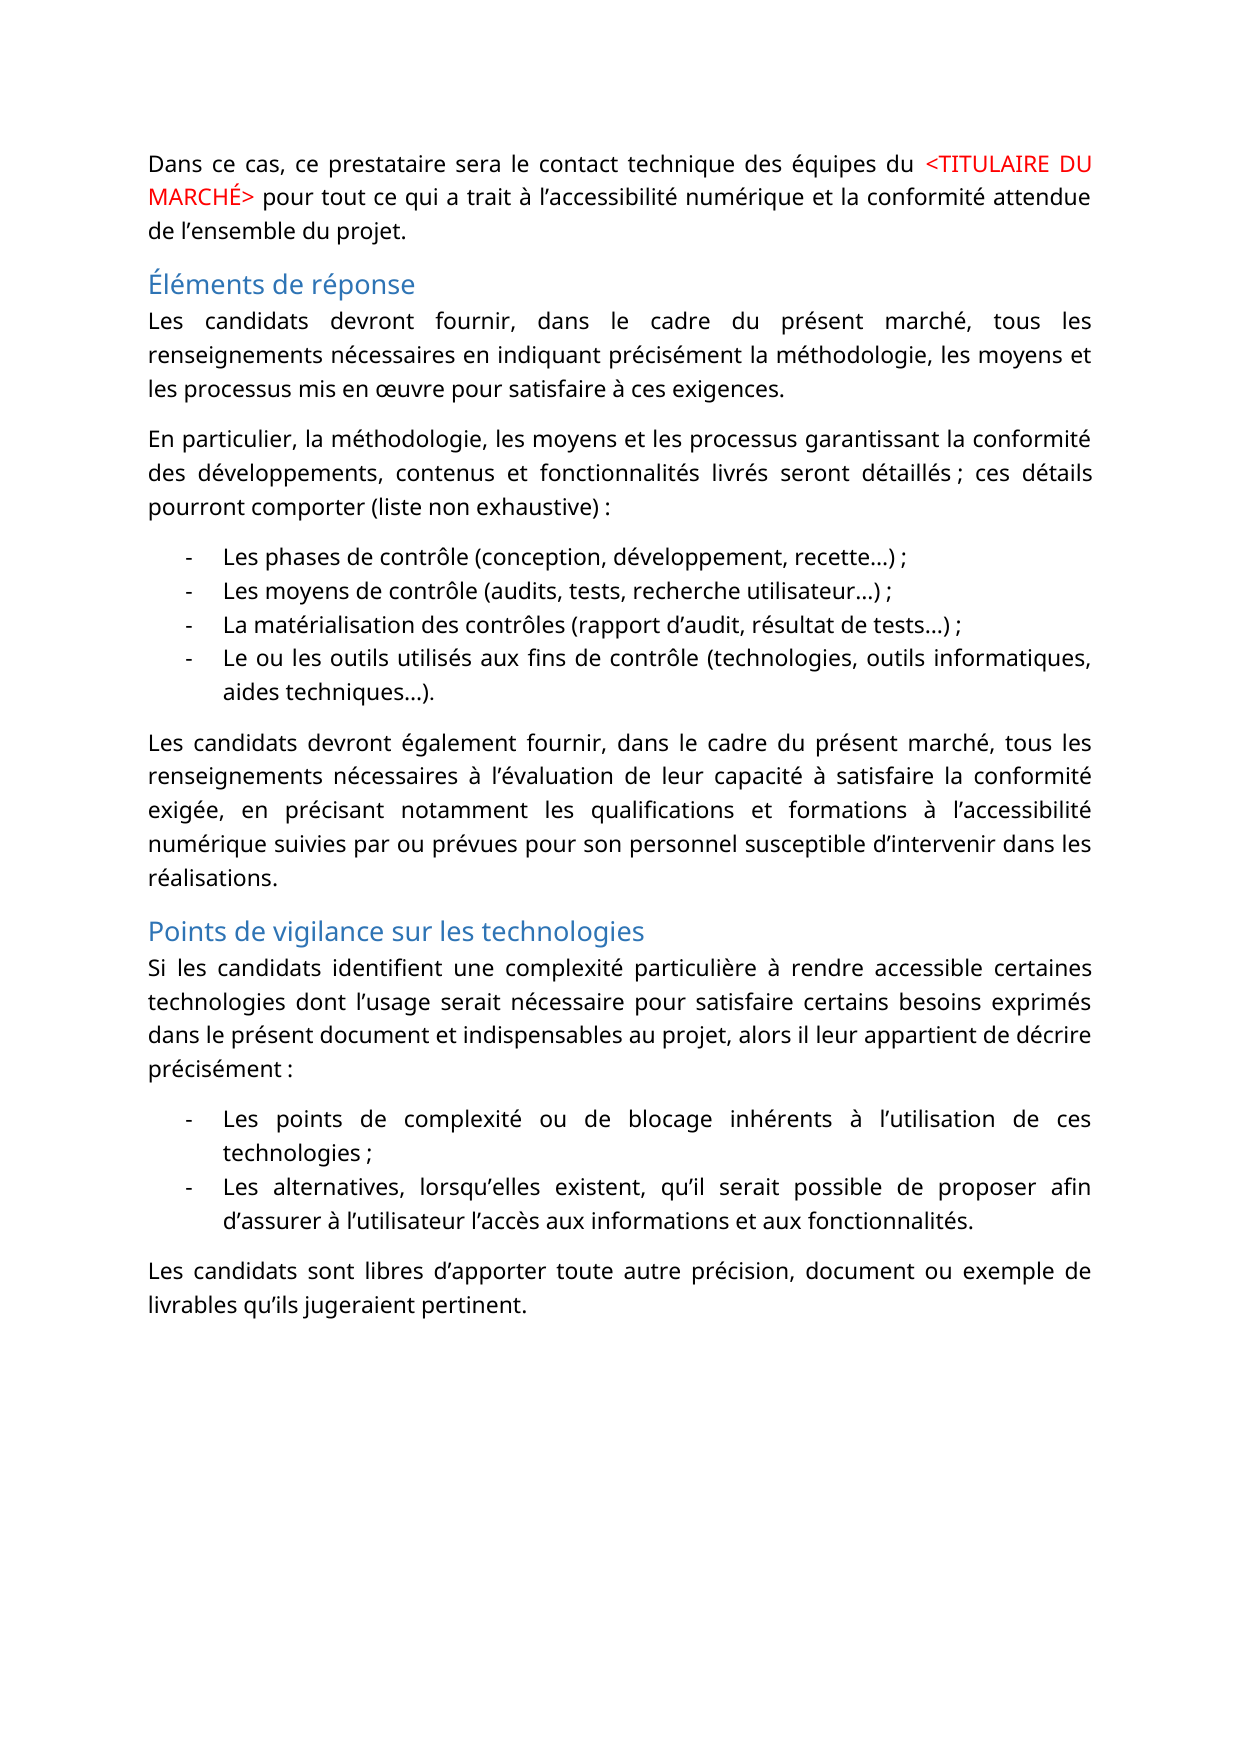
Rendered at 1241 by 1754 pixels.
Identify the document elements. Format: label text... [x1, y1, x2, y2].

subtitle Points de vigilance sur les technologies [148, 912, 1093, 949]
subtitle Éléments de réponse [148, 266, 1093, 302]
text Les candidats devront également fournir, dans le cadre du présent marché, tous les renseignements nécessaires à l’évaluation de leur capacité à satisfaire la conformité exigée, en précisant notamment les qualifications et formations à l’accessibilité numérique suivies par ou prévues pour son personnel susceptible d’intervenir dans les réalisations. [148, 727, 1093, 893]
text Les candidats devront fournir, dans le cadre du présent marché, tous les renseignements nécessaires en indiquant précisément la méthodologie, les moyens et les processus mis en œuvre pour satisfaire à ces exigences. [148, 305, 1093, 404]
list Le ou les outils utilisés aux fins de contrôle (technologies, outils informatiques, aides techniques…). [185, 642, 1093, 707]
text Les candidats sont libres d’apporter toute autre précision, document ou exemple de livrables qu’ils jugeraient pertinent. [148, 1255, 1093, 1320]
text Si les candidats identifient une complexité particulière à rendre accessible certaines technologies dont l’usage serait nécessaire pour satisfaire certains besoins exprimés dans le présent document et indispensables au projet, alors il leur appartient de décrire précisément : [148, 952, 1093, 1084]
list La matérialisation des contrôles (rapport d’audit, résultat de tests…) ; [185, 609, 1093, 640]
list Les moyens de contrôle (audits, tests, recherche utilisateur…) ; [185, 575, 1093, 606]
text En particulier, la méthodologie, les moyens et les processus garantissant la conformité des développements, contenus et fonctionnalités livrés seront détaillés ; ces détails pourront comporter (liste non exhaustive) : [148, 423, 1093, 522]
text Dans ce cas, ce prestataire sera le contact technique des équipes du <TITULAIRE DU MARCHÉ> pour tout ce qui a trait à l’accessibilité numérique et la conformité attendue de l’ensemble du projet. [148, 148, 1093, 246]
list Les phases de contrôle (conception, développement, recette…) ; [185, 541, 1093, 572]
list Les alternatives, lorsqu’elles existent, qu’il serait possible de proposer afin d’assurer à l’utilisateur l’accès aux informations et aux fonctionnalités. [185, 1171, 1093, 1236]
list Les points de complexité ou de blocage inhérents à l’utilisation de ces technologies ; [185, 1103, 1093, 1168]
